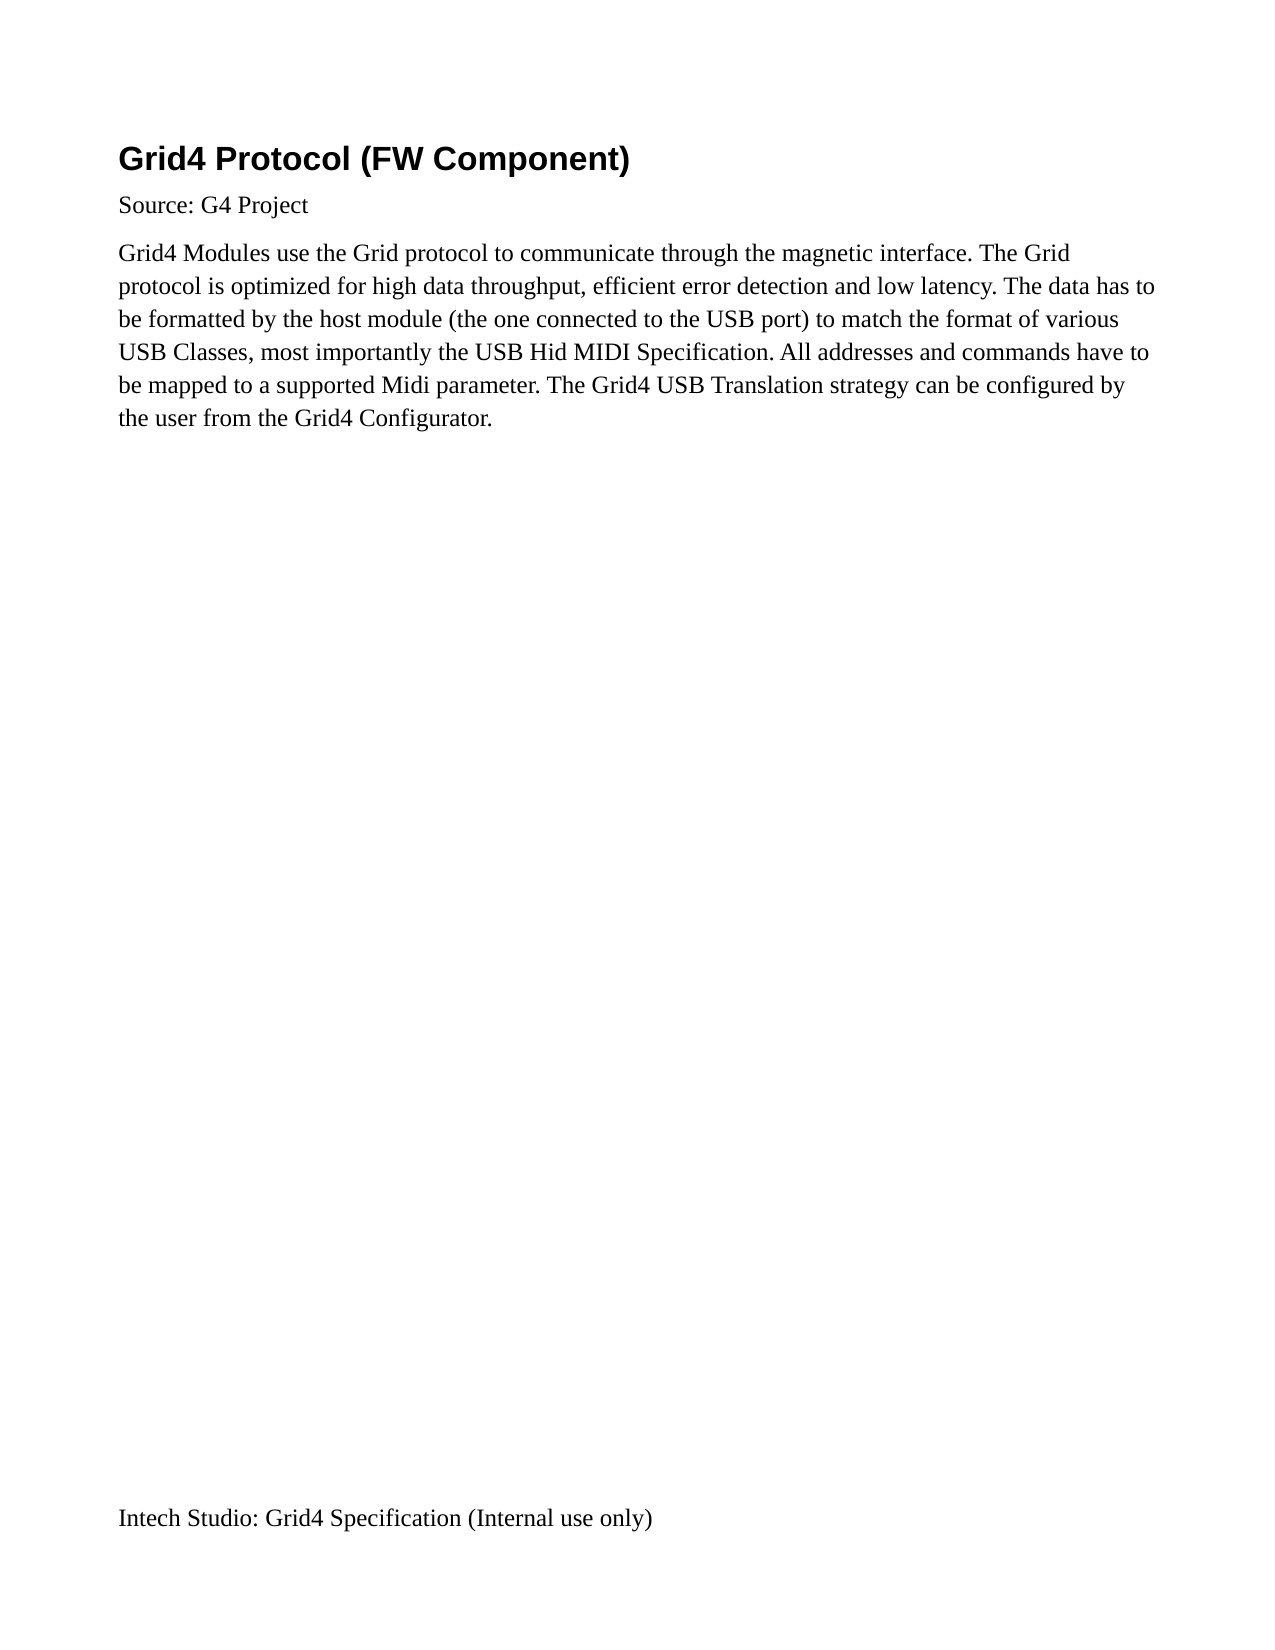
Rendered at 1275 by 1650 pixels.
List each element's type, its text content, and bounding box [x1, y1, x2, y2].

text Source: G4 Project [118, 190, 1157, 219]
subtitle Grid4 Protocol (FW Component) [118, 139, 1157, 178]
text Grid4 Modules use the Grid protocol to communicate through the magnetic interface. The Grid protocol is optimized for high data throughput, efficient error detection and low latency. The data has to be formatted by the host module (the one connected to the USB port) to match the format of various USB Classes, most importantly the USB Hid MIDI Specification. All addresses and commands have to be mapped to a supported Midi parameter. The Grid4 USB Translation strategy can be configured by the user from the Grid4 Configurator. [118, 238, 1157, 432]
